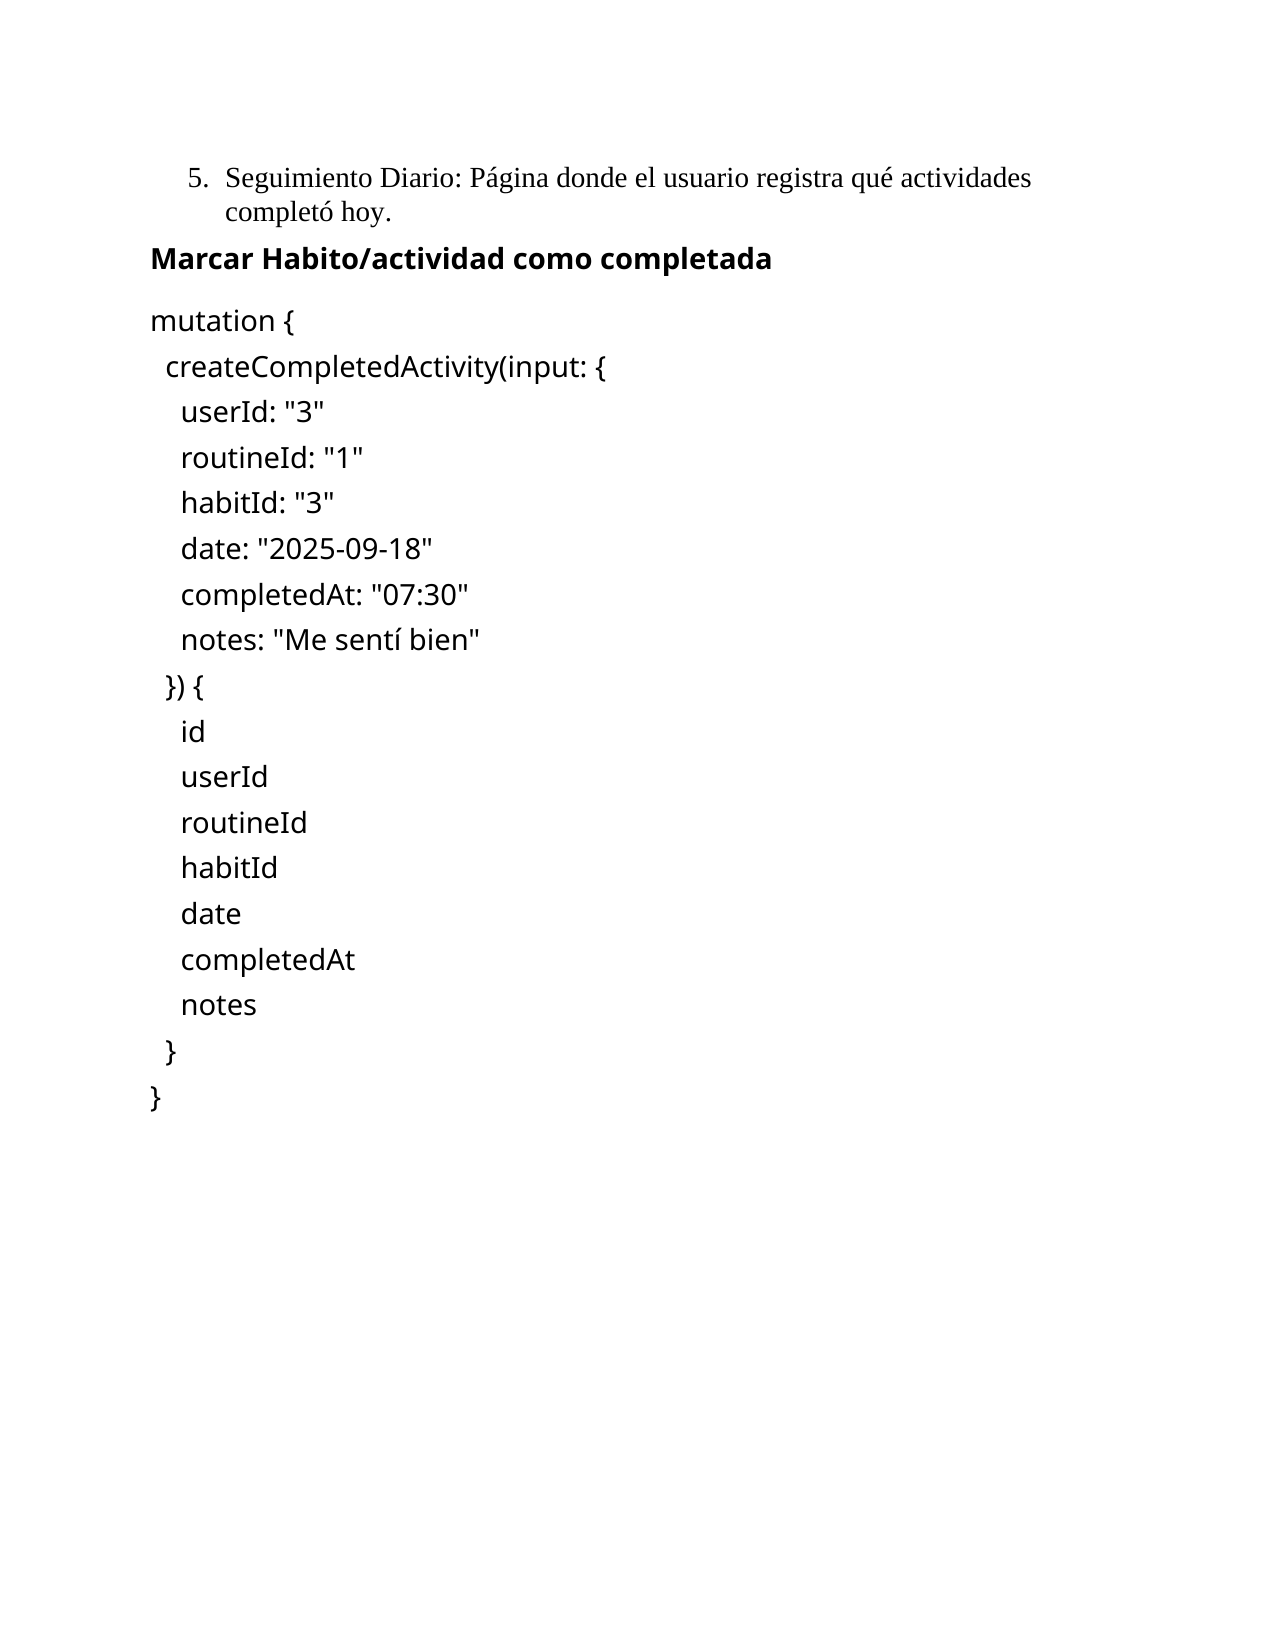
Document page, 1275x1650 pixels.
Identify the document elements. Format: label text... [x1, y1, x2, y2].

text createCompletedActivity(input: { [150, 346, 1125, 386]
text userId: "3" [150, 391, 1125, 431]
text notes [150, 984, 1125, 1024]
text routineId [150, 802, 1125, 842]
text date: "2025-09-18" [150, 528, 1125, 568]
text notes: "Me sentí bien" [150, 619, 1125, 659]
text completedAt: "07:30" [150, 574, 1125, 614]
text Marcar Habito/actividad como completada [150, 238, 1125, 278]
text mutation { [150, 300, 1125, 340]
text id [150, 711, 1125, 751]
text habitId: "3" [150, 483, 1125, 522]
text userId [150, 756, 1125, 796]
text date [150, 893, 1125, 933]
text }) { [150, 665, 1125, 705]
text } [150, 1076, 1125, 1116]
text routineId: "1" [150, 437, 1125, 477]
text } [150, 1030, 1125, 1070]
text completedAt [150, 939, 1125, 979]
list Seguimiento Diario: Página donde el usuario registra qué actividades completó hoy. [187, 160, 1125, 227]
text habitId [150, 848, 1125, 887]
